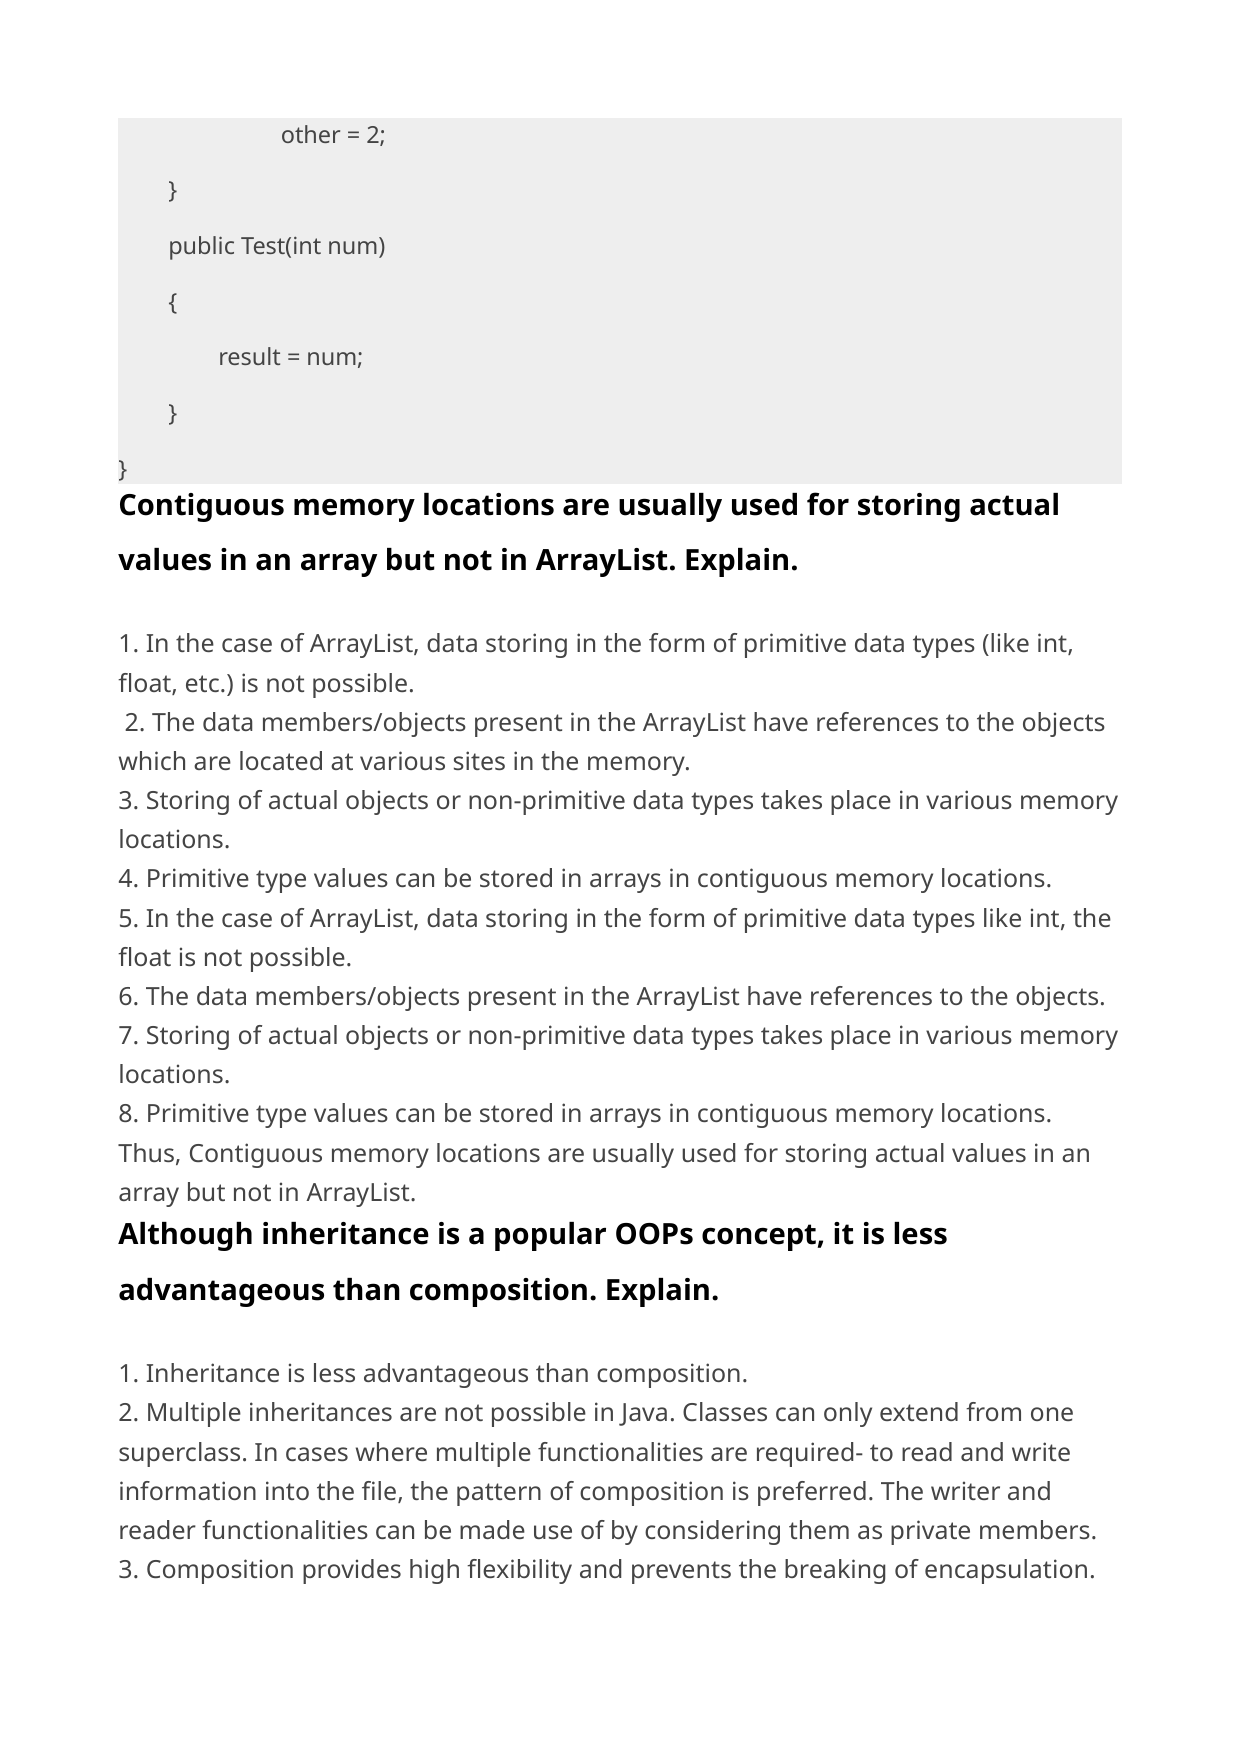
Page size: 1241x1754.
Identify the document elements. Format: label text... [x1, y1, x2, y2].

text } [118, 396, 1122, 428]
subtitle Contiguous memory locations are usually used for storing actual values in an array but not in ArrayList. Explain. [118, 484, 1122, 579]
text 3. Composition provides high flexibility and prevents the breaking of encapsulation. [118, 1552, 1122, 1586]
text { [118, 285, 1122, 317]
text result = num; [118, 341, 1122, 373]
text } [118, 174, 1122, 206]
text } [118, 452, 1122, 484]
text 1. Inheritance is less advantageous than composition. [118, 1356, 1122, 1390]
text 2. Multiple inheritances are not possible in Java. Classes can only extend from one superclass. In cases where multiple functionalities are required- to read and write information into the file, the pattern of composition is preferred. The writer and reader functionalities can be made use of by considering them as private members. [118, 1395, 1122, 1547]
text 6. The data members/objects present in the ArrayList have references to the objects. [118, 979, 1122, 1013]
text public Test(int num) [118, 229, 1122, 261]
text 8. Primitive type values can be stored in arrays in contiguous memory locations. [118, 1096, 1122, 1130]
text other = 2; [118, 118, 1122, 150]
text 4. Primitive type values can be stored in arrays in contiguous memory locations. [118, 861, 1122, 895]
subtitle Although inheritance is a popular OOPs concept, it is less advantageous than composition. Explain. [118, 1214, 1122, 1309]
text 7. Storing of actual objects or non-primitive data types takes place in various memory locations. [118, 1018, 1122, 1091]
text 1. In the case of ArrayList, data storing in the form of primitive data types (like int, float, etc.) is not possible. [118, 626, 1122, 699]
text 3. Storing of actual objects or non-primitive data types takes place in various memory locations. [118, 783, 1122, 856]
text 5. In the case of ArrayList, data storing in the form of primitive data types like int, the float is not possible. [118, 900, 1122, 973]
text 2. The data members/objects present in the ArrayList have references to the objects which are located at various sites in the memory. [118, 704, 1122, 778]
text Thus, Contiguous memory locations are usually used for storing actual values in an array but not in ArrayList. [118, 1135, 1122, 1208]
